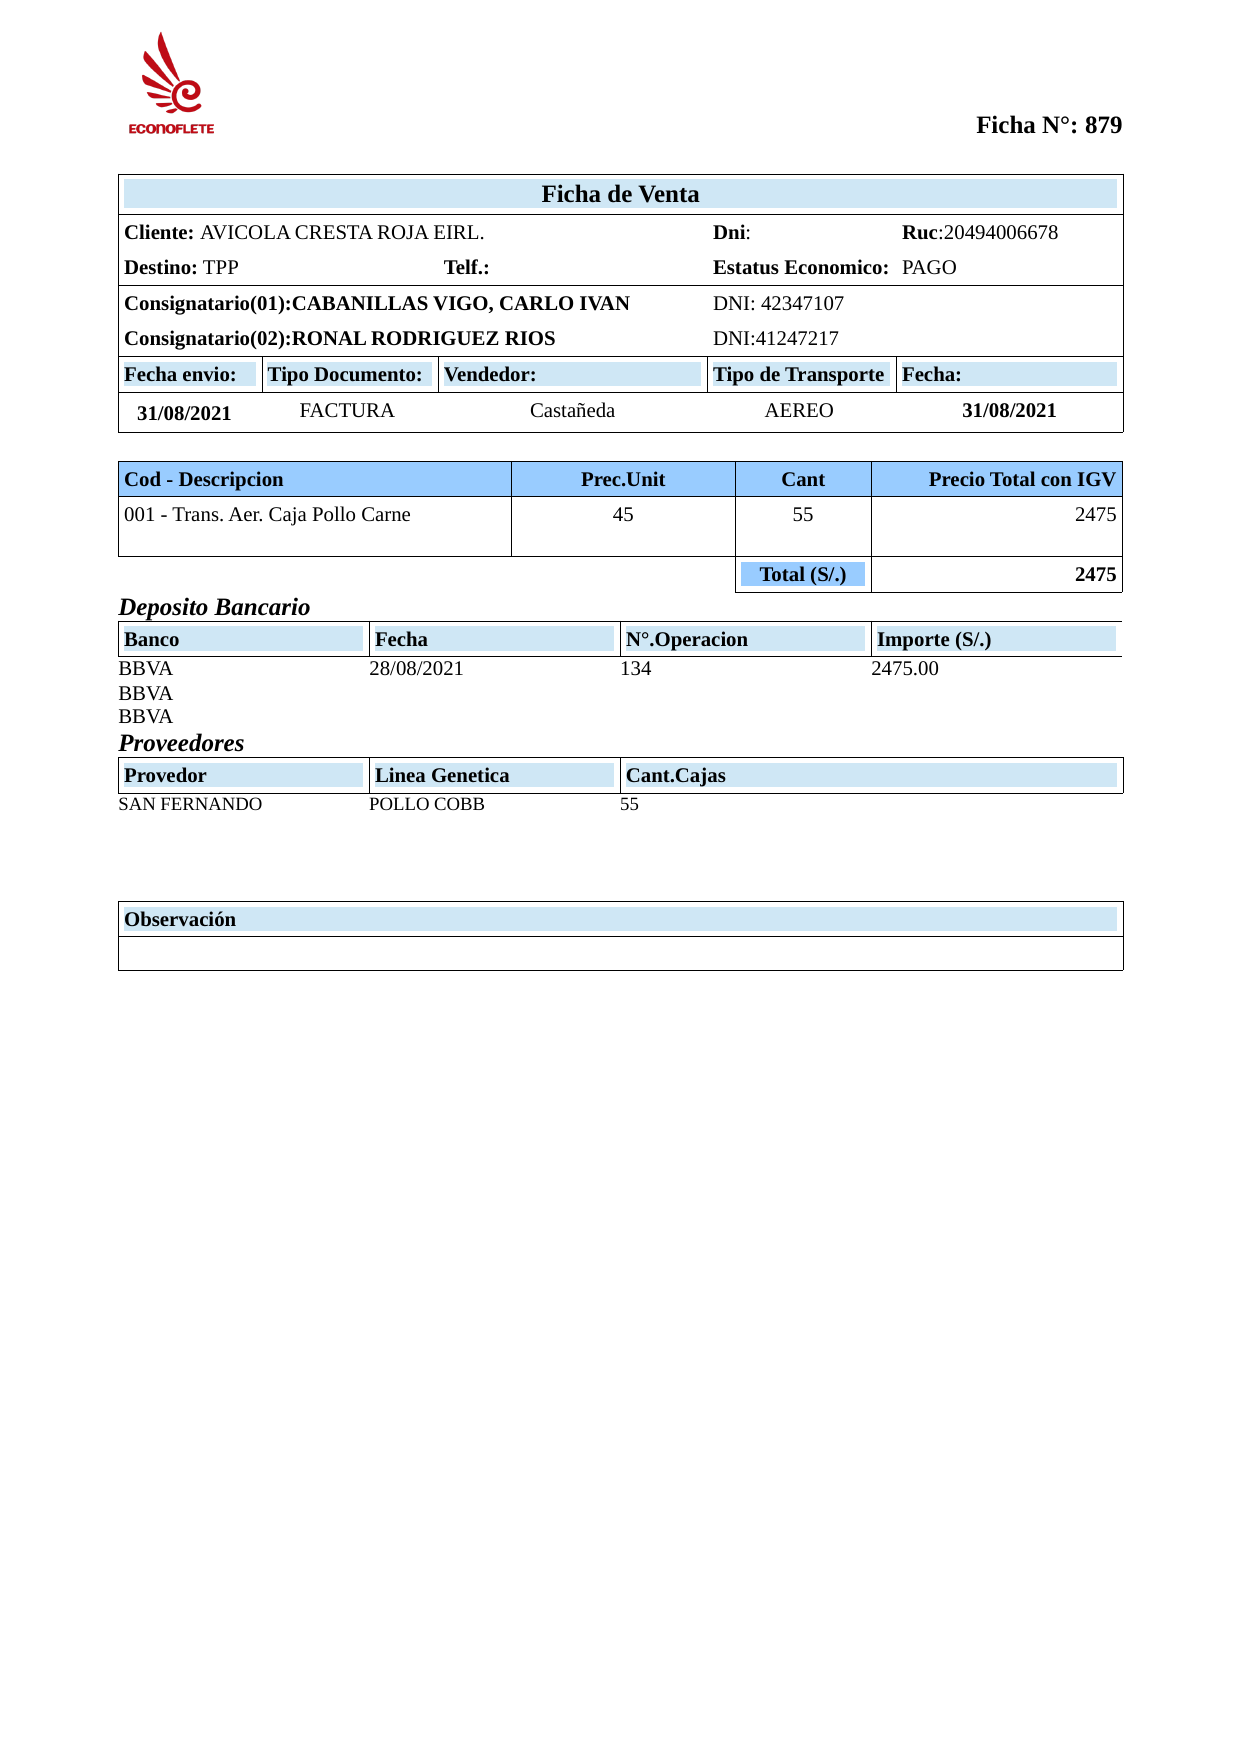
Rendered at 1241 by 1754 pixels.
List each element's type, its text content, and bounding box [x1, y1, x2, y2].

picture [118, 31, 225, 134]
table_cell 001 - Trans. Aer. Caja Pollo Carne [119, 497, 511, 556]
table_cell Destino: TPP [119, 249, 438, 285]
table_cell 134 [620, 657, 871, 680]
table_cell 2475 [872, 557, 1122, 592]
table_header Prec.Unit [512, 462, 735, 496]
table_header Provedor [119, 758, 369, 793]
table_cell [118, 858, 369, 879]
table_cell BBVA [118, 680, 369, 704]
table_cell Tipo Documento: [263, 357, 438, 392]
table_cell [511, 557, 735, 592]
table_cell 2475 [872, 497, 1122, 556]
table_cell Telf.: [438, 249, 707, 285]
table_cell [620, 836, 1123, 858]
table_cell [118, 815, 369, 836]
table_cell [871, 705, 1122, 728]
table_cell POLLO COBB [369, 794, 620, 814]
table_cell Ruc:20494006678 [896, 215, 1123, 249]
table_header N°.Operacion [621, 622, 871, 656]
table_header Observación [119, 902, 1123, 936]
table_cell PAGO [896, 249, 1123, 285]
table_header Ficha de Venta [119, 175, 1123, 214]
table_cell [620, 815, 1123, 836]
table_cell [620, 705, 871, 728]
table_cell [871, 680, 1122, 704]
table_cell 55 [736, 497, 871, 556]
table_cell [620, 680, 871, 704]
text Deposito Bancario [118, 592, 1122, 621]
table_cell 28/08/2021 [369, 657, 620, 680]
table_cell 45 [512, 497, 735, 556]
table_cell Consignatario(01):CABANILLAS VIGO, CARLO IVAN [119, 286, 707, 321]
table_header Linea Genetica [370, 758, 620, 793]
table_cell 2475.00 [871, 657, 1122, 680]
table_cell 31/08/2021 [119, 393, 262, 432]
table_cell Dni: [707, 215, 896, 249]
table_header Cant.Cajas [621, 758, 1123, 793]
text Proveedores [118, 728, 1122, 757]
table_cell [369, 680, 620, 704]
table_header Fecha [370, 622, 620, 656]
table_cell [620, 879, 1123, 901]
table_cell BBVA [118, 657, 369, 680]
table_header Cant [736, 462, 871, 496]
table_cell [369, 815, 620, 836]
table_cell Vendedor: [439, 357, 707, 392]
table_cell Consignatario(02):RONAL RODRIGUEZ RIOS [119, 321, 707, 356]
table_cell 31/08/2021 [896, 393, 1123, 432]
table_cell Castañeda [438, 393, 707, 432]
table_cell [369, 705, 620, 728]
table_cell [369, 858, 620, 879]
table_cell DNI: 42347107 [707, 286, 1123, 321]
table_cell Total (S/.) [736, 557, 871, 592]
table_cell [118, 836, 369, 858]
table_cell Fecha: [897, 357, 1123, 392]
table_cell DNI:41247217 [707, 321, 1123, 356]
table_cell [369, 836, 620, 858]
table_header Precio Total con IGV [872, 462, 1122, 496]
table_cell [118, 879, 369, 901]
table_cell [369, 879, 620, 901]
table_header Cod - Descripcion [119, 462, 511, 496]
table_header Importe (S/.) [872, 622, 1122, 656]
table_cell [620, 858, 1123, 879]
table_header Banco [119, 622, 369, 656]
table_cell [118, 557, 511, 592]
table_cell Cliente: AVICOLA CRESTA ROJA EIRL. [119, 215, 707, 249]
table_cell BBVA [118, 705, 369, 728]
table_cell FACTURA [262, 393, 438, 432]
table_cell Fecha envio: [119, 357, 262, 392]
table_cell AEREO [707, 393, 896, 432]
table_cell [119, 937, 1123, 969]
table_cell 55 [620, 794, 1123, 814]
table_cell Estatus Economico: [707, 249, 896, 285]
table_cell Tipo de Transporte [708, 357, 896, 392]
table_cell SAN FERNANDO [118, 794, 369, 814]
